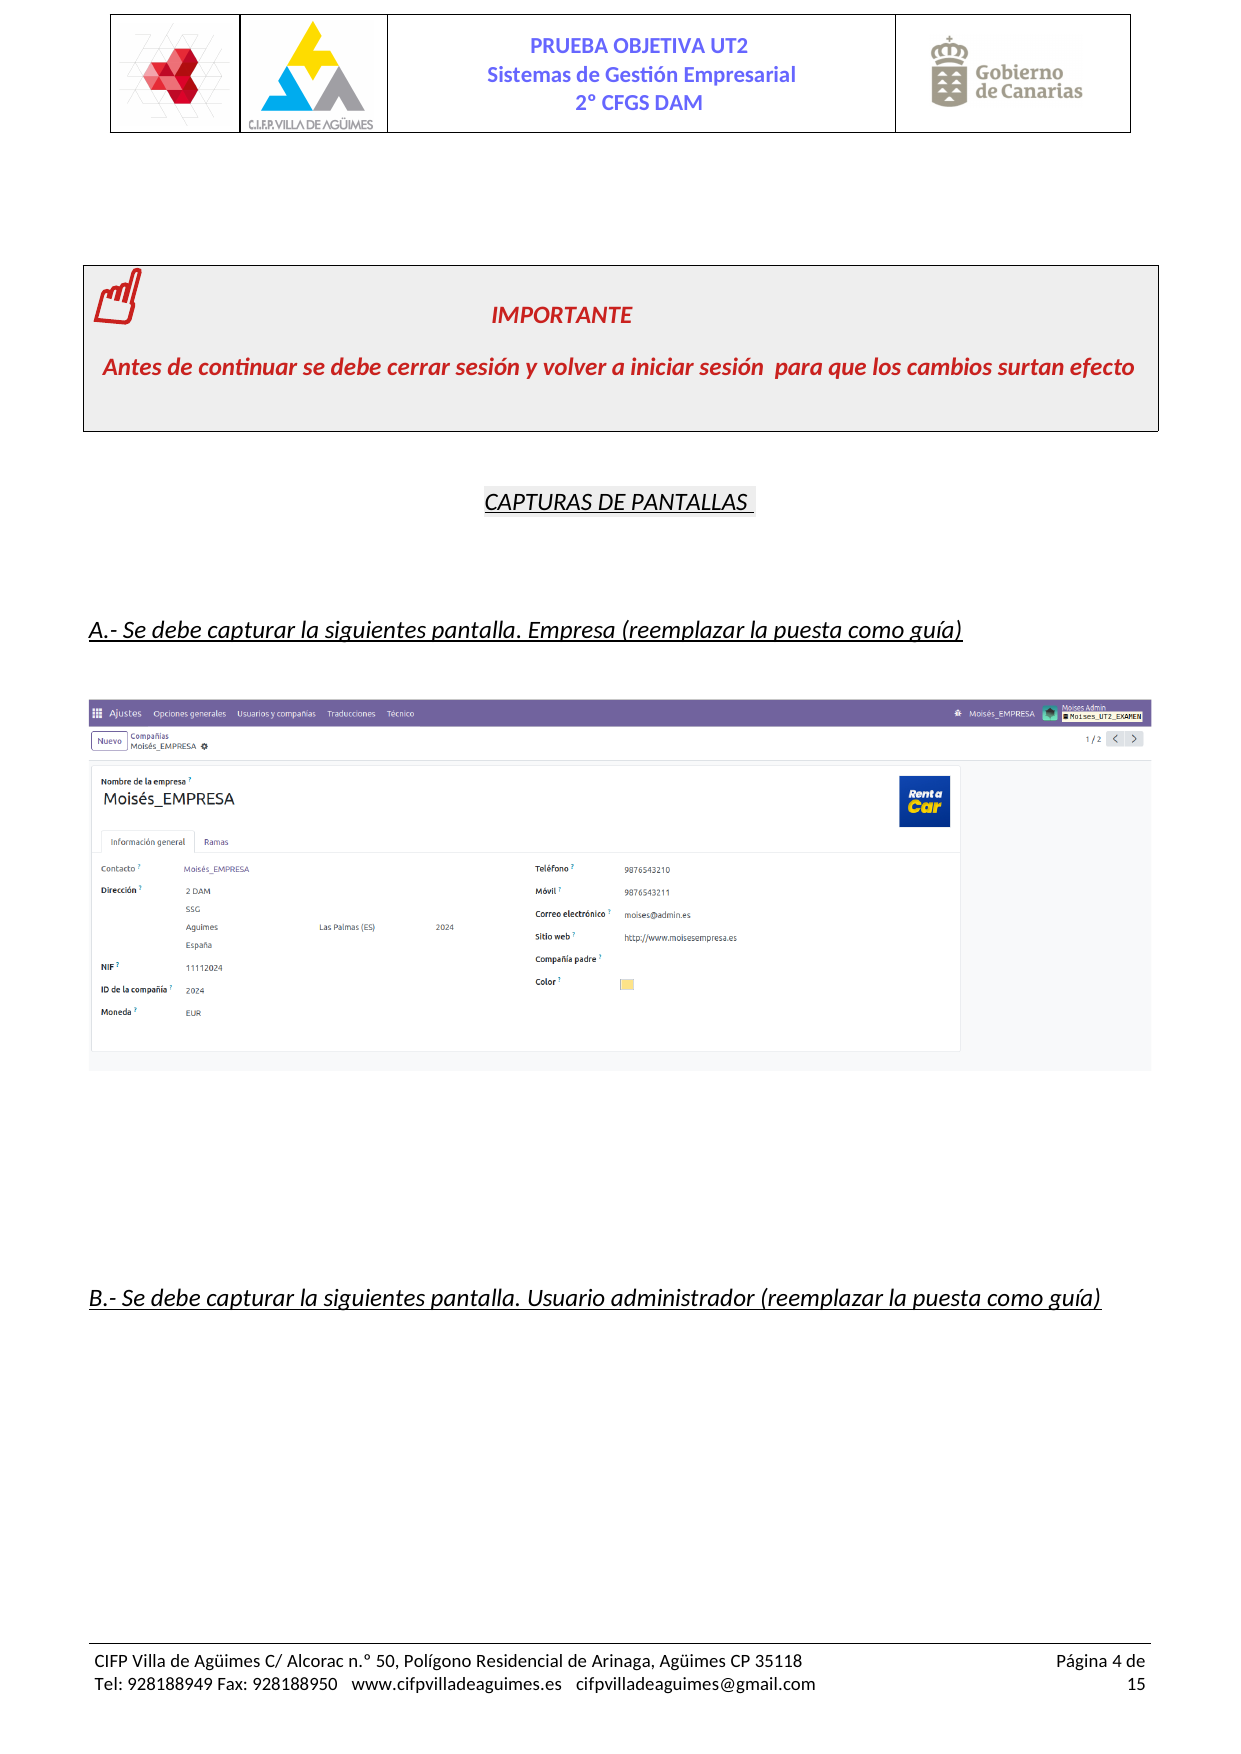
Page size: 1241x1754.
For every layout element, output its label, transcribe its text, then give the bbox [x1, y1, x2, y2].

picture [248, 20, 374, 131]
text A.- Se debe capturar la siguientes pantalla. Empresa (reemplazar la puesta como guía) [89, 614, 1152, 645]
picture [117, 23, 233, 126]
text CAPTURAS DE PANTALLAS [89, 486, 1152, 517]
text F IMPORTANTE [84, 266, 1158, 339]
text B.- Se debe capturar la siguientes pantalla. Usuario administrador (reemplazar la puesta como guía) [89, 1282, 1152, 1313]
picture [88, 699, 1152, 1071]
text Antes de continuar se debe cerrar sesión y volver a iniciar sesión para que los cambios surtan efecto [84, 345, 1158, 382]
picture [928, 34, 1084, 108]
